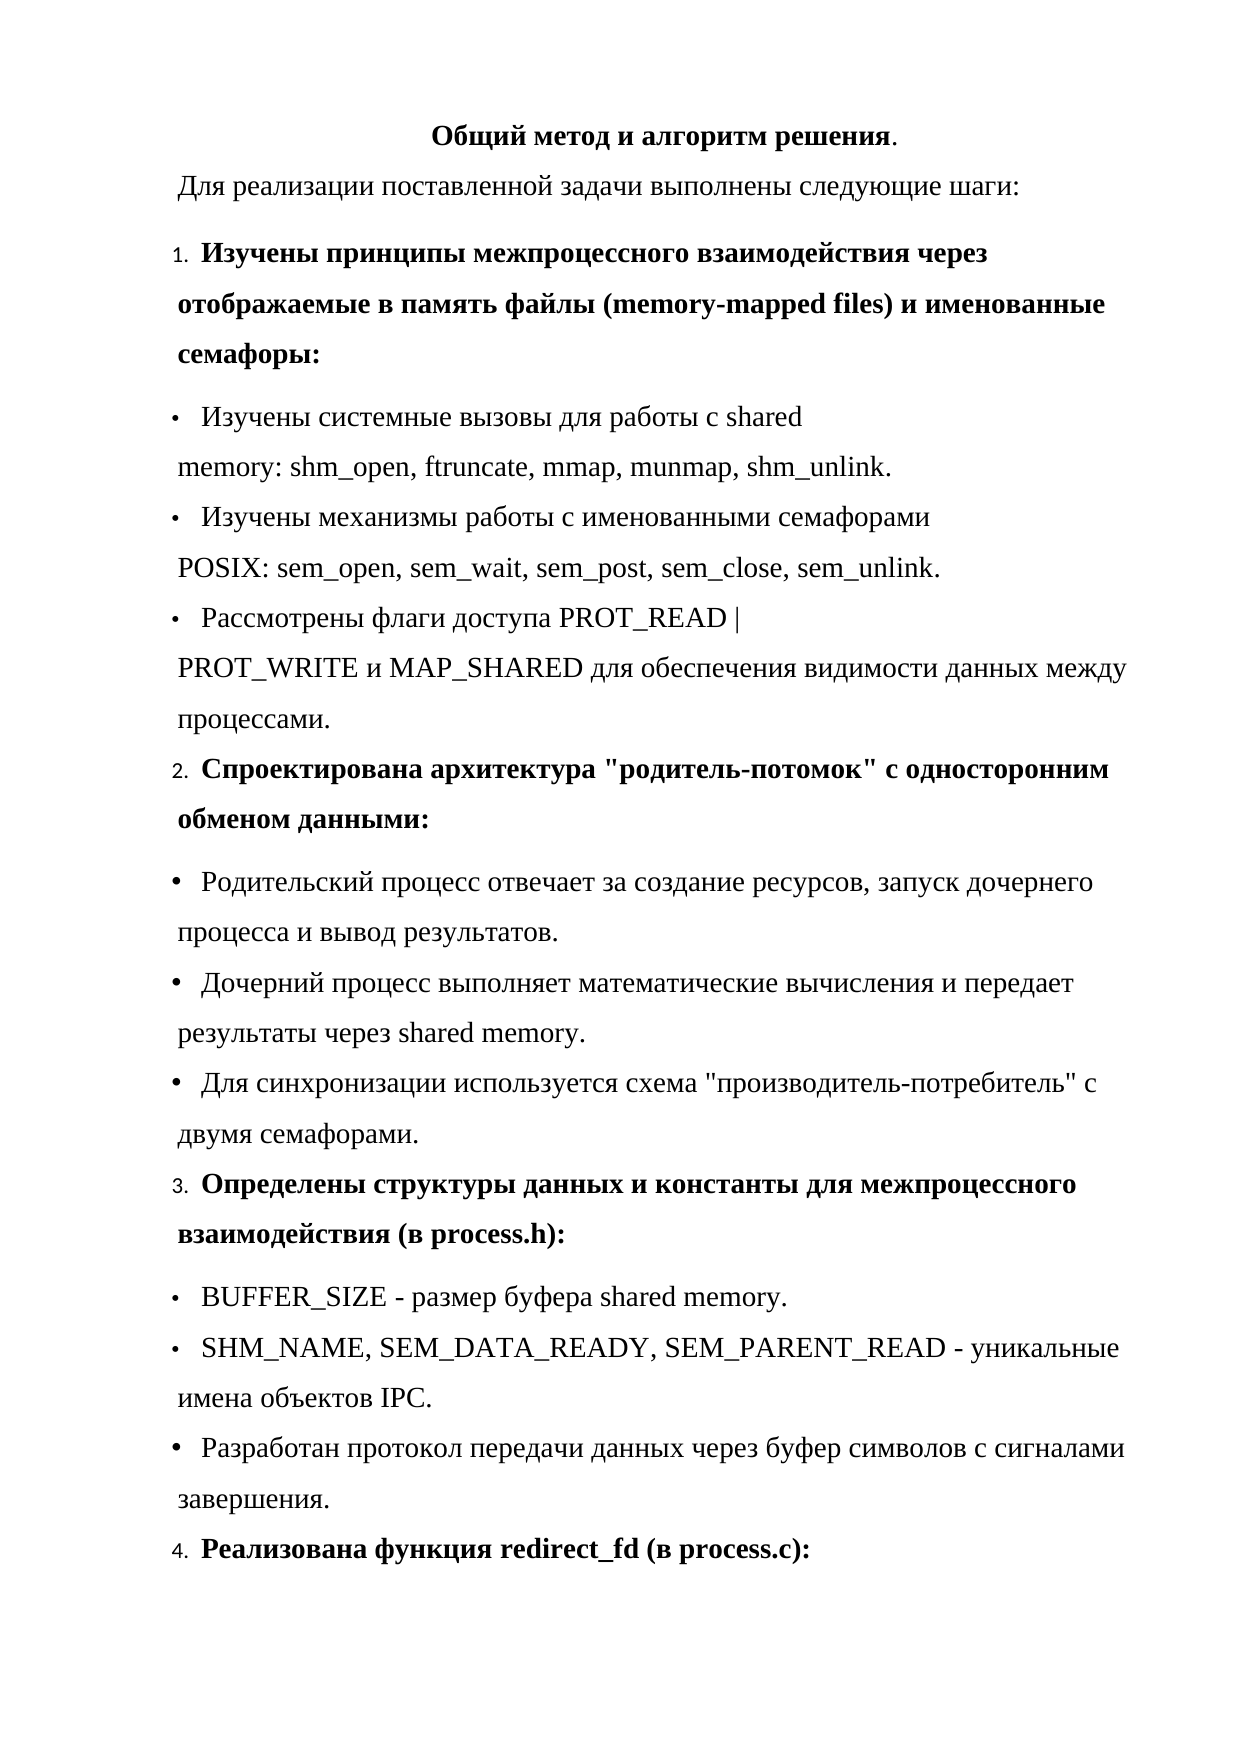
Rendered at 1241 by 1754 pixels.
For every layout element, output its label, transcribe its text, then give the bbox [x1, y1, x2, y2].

text Общий метод и алгоритм решения. [177, 118, 1152, 152]
list Дочерний процесс выполняет математические вычисления и передает результаты через shared memory. [177, 965, 1152, 1049]
list BUFFER_SIZE - размер буфера shared memory. [177, 1279, 1152, 1313]
list Реализована функция redirect_fd (в process.c): [177, 1531, 1152, 1565]
list Для синхронизации используется схема "производитель-потребитель" с двумя семафорами. [177, 1066, 1152, 1149]
list Изучены принципы межпроцессного взаимодействия через отображаемые в память файлы (memory-mapped files) и именованные семафоры: [177, 235, 1152, 369]
list Определены структуры данных и константы для межпроцессного взаимодействия (в process.h): [177, 1166, 1152, 1250]
list Родительский процесс отвечает за создание ресурсов, запуск дочернего процесса и вывод результатов. [177, 864, 1152, 948]
list SHM_NAME, SEM_DATA_READY, SEM_PARENT_READ - уникальные имена объектов IPC. [177, 1330, 1152, 1414]
list Разработан протокол передачи данных через буфер символов с сигналами завершения. [177, 1430, 1152, 1514]
list Изучены механизмы работы с именованными семафорами POSIX: sem_open, sem_wait, sem_post, sem_close, sem_unlink. [177, 499, 1152, 583]
list Изучены системные вызовы для работы с shared memory: shm_open, ftruncate, mmap, munmap, shm_unlink. [177, 399, 1152, 483]
text Для реализации поставленной задачи выполнены следующие шаги: [177, 168, 1152, 202]
list Рассмотрены флаги доступа PROT_READ | PROT_WRITE и MAP_SHARED для обеспечения видимости данных между процессами. [177, 600, 1152, 734]
list Спроектирована архитектура "родитель-потомок" с односторонним обменом данными: [177, 751, 1152, 835]
